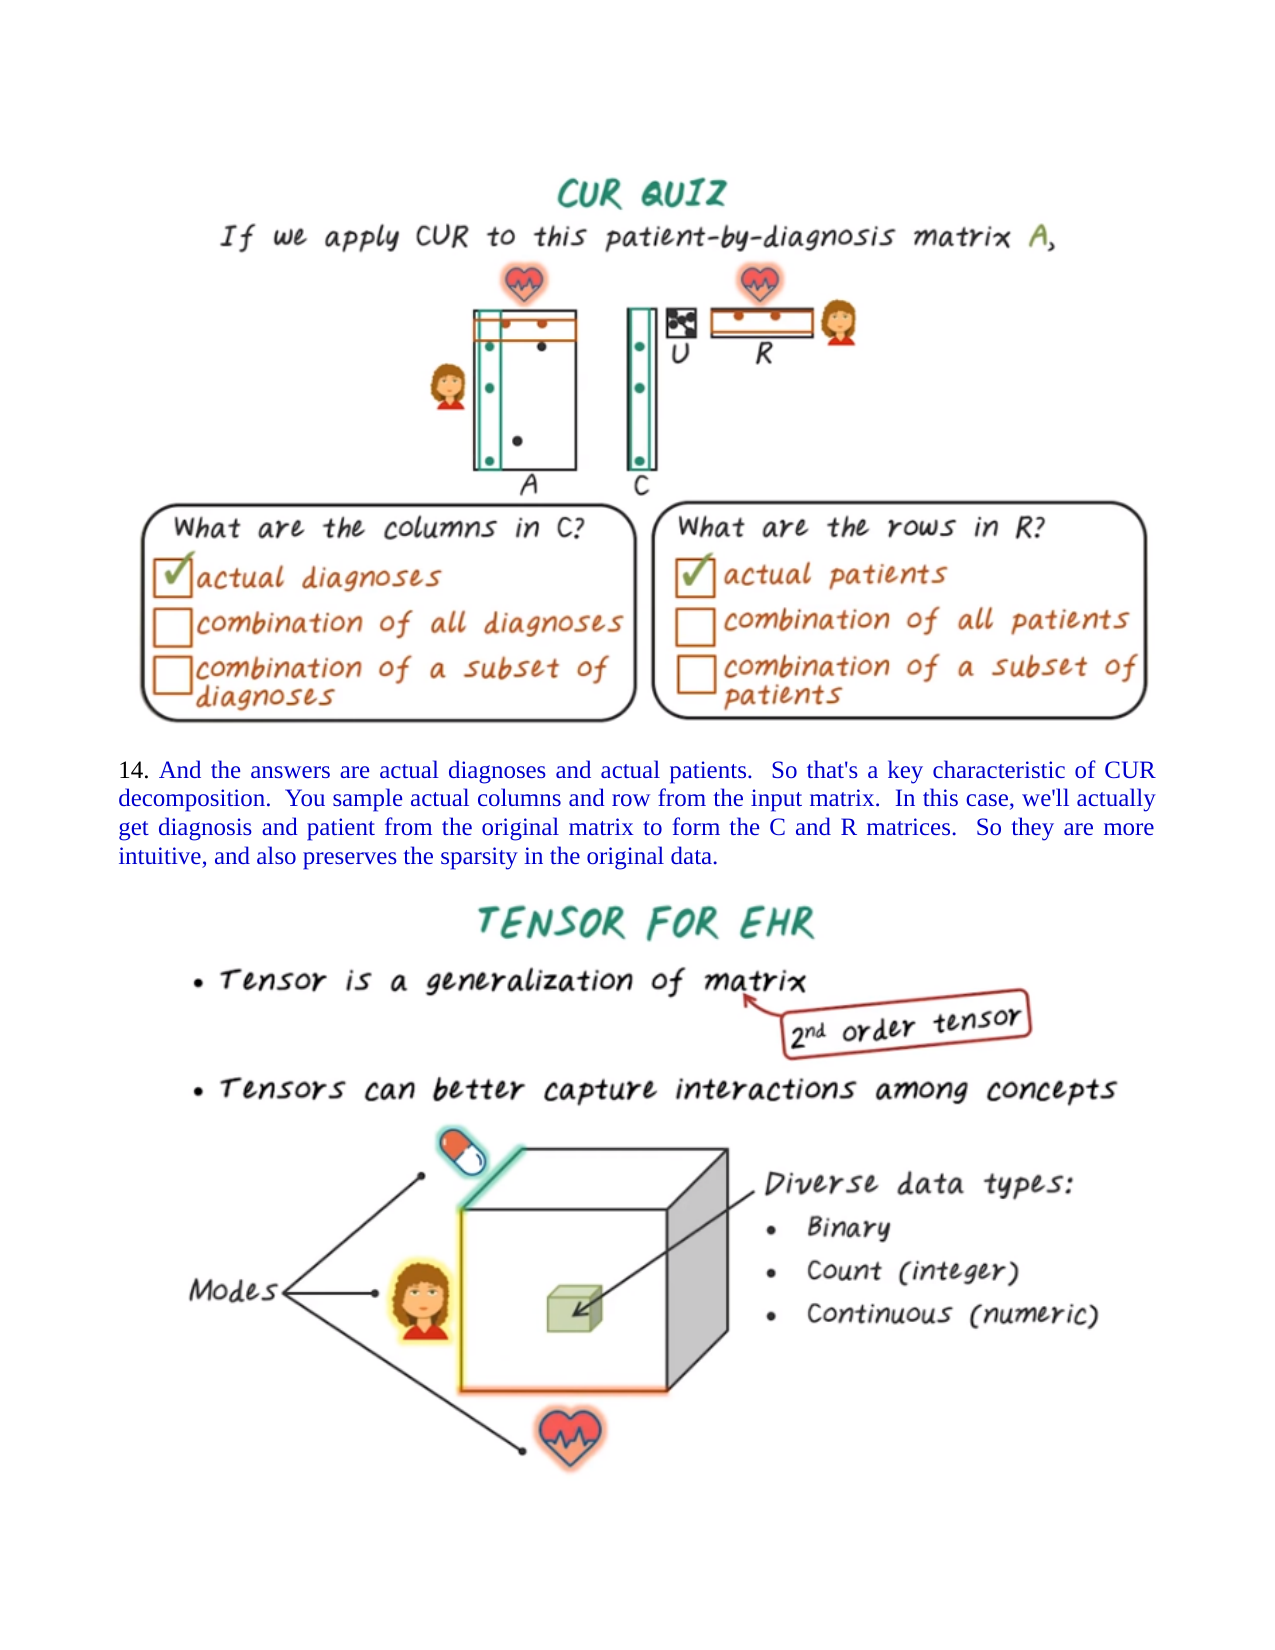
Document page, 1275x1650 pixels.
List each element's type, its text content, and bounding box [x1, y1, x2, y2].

picture [118, 898, 1157, 1483]
text 14. And the answers are actual diagnoses and actual patients. So that's a key characteristic of CUR decomposition. You sample actual columns and row from the input matrix. In this case, we'll actually get diagnosis and patient from the original matrix to form the C and R matrices. So they are more intuitive, and also preserves the sparsity in the original data. [118, 755, 1157, 870]
picture [118, 175, 1157, 726]
